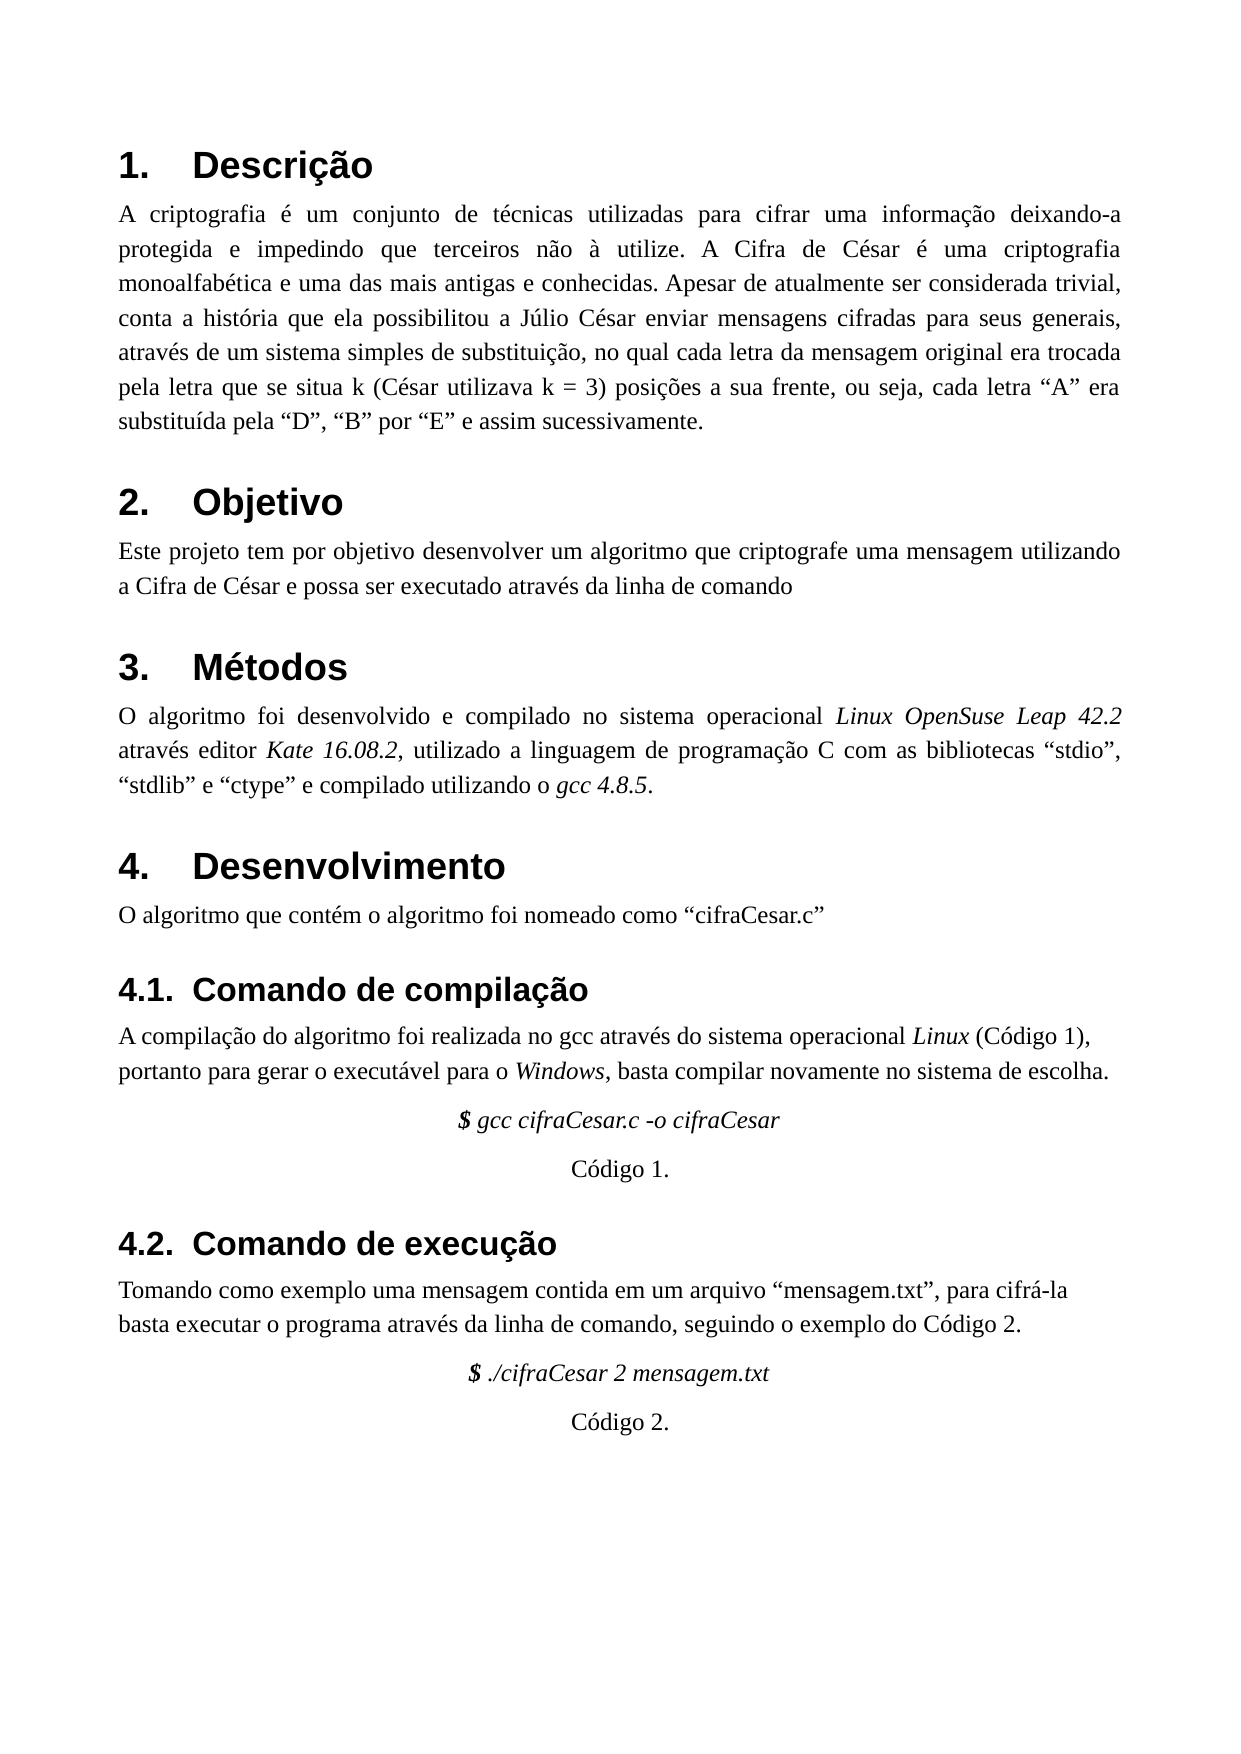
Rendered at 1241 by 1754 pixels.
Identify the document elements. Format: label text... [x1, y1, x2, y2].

text Código 1. [118, 1154, 1122, 1183]
text Código 2. [118, 1407, 1122, 1436]
text Este projeto tem por objetivo desenvolver um algoritmo que criptografe uma mensagem utilizando a Cifra de César e possa ser executado através da linha de comando [118, 536, 1122, 599]
text $ ./cifraCesar 2 mensagem.txt [118, 1358, 1122, 1387]
subtitle 4.1. Comando de compilação [118, 970, 1122, 1009]
subtitle Desenvolvimento [118, 844, 1122, 888]
subtitle Métodos [118, 645, 1122, 688]
text Tomando como exemplo uma mensagem contida em um arquivo “mensagem.txt”, para cifrá-la basta executar o programa através da linha de comando, seguindo o exemplo do Código 2. [118, 1275, 1122, 1338]
subtitle 4.2. Comando de execução [118, 1224, 1122, 1262]
subtitle Descrição [118, 143, 1122, 187]
subtitle Objetivo [118, 480, 1122, 524]
text O algoritmo que contém o algoritmo foi nomeado como “cifraCesar.c” [118, 900, 1122, 929]
text O algoritmo foi desenvolvido e compilado no sistema operacional Linux OpenSuse Leap 42.2 através editor Kate 16.08.2, utilizado a linguagem de programação C com as bibliotecas “stdio”, “stdlib” e “ctype” e compilado utilizando o gcc 4.8.5. [118, 701, 1122, 799]
text A criptografia é um conjunto de técnicas utilizadas para cifrar uma informação deixando-a protegida e impedindo que terceiros não à utilize. A Cifra de César é uma criptografia monoalfabética e uma das mais antigas e conhecidas. Apesar de atualmente ser considerada trivial, conta a história que ela possibilitou a Júlio César enviar mensagens cifradas para seus generais, através de um sistema simples de substituição, no qual cada letra da mensagem original era trocada pela letra que se situa k (César utilizava k = 3) posições a sua frente, ou seja, cada letra “A” era substituída pela “D”, “B” por “E” e assim sucessivamente. [118, 199, 1122, 435]
text $ gcc cifraCesar.c -o cifraCesar [118, 1105, 1122, 1133]
text A compilação do algoritmo foi realizada no gcc através do sistema operacional Linux (Código 1), portanto para gerar o executável para o Windows, basta compilar novamente no sistema de escolha. [118, 1021, 1122, 1084]
